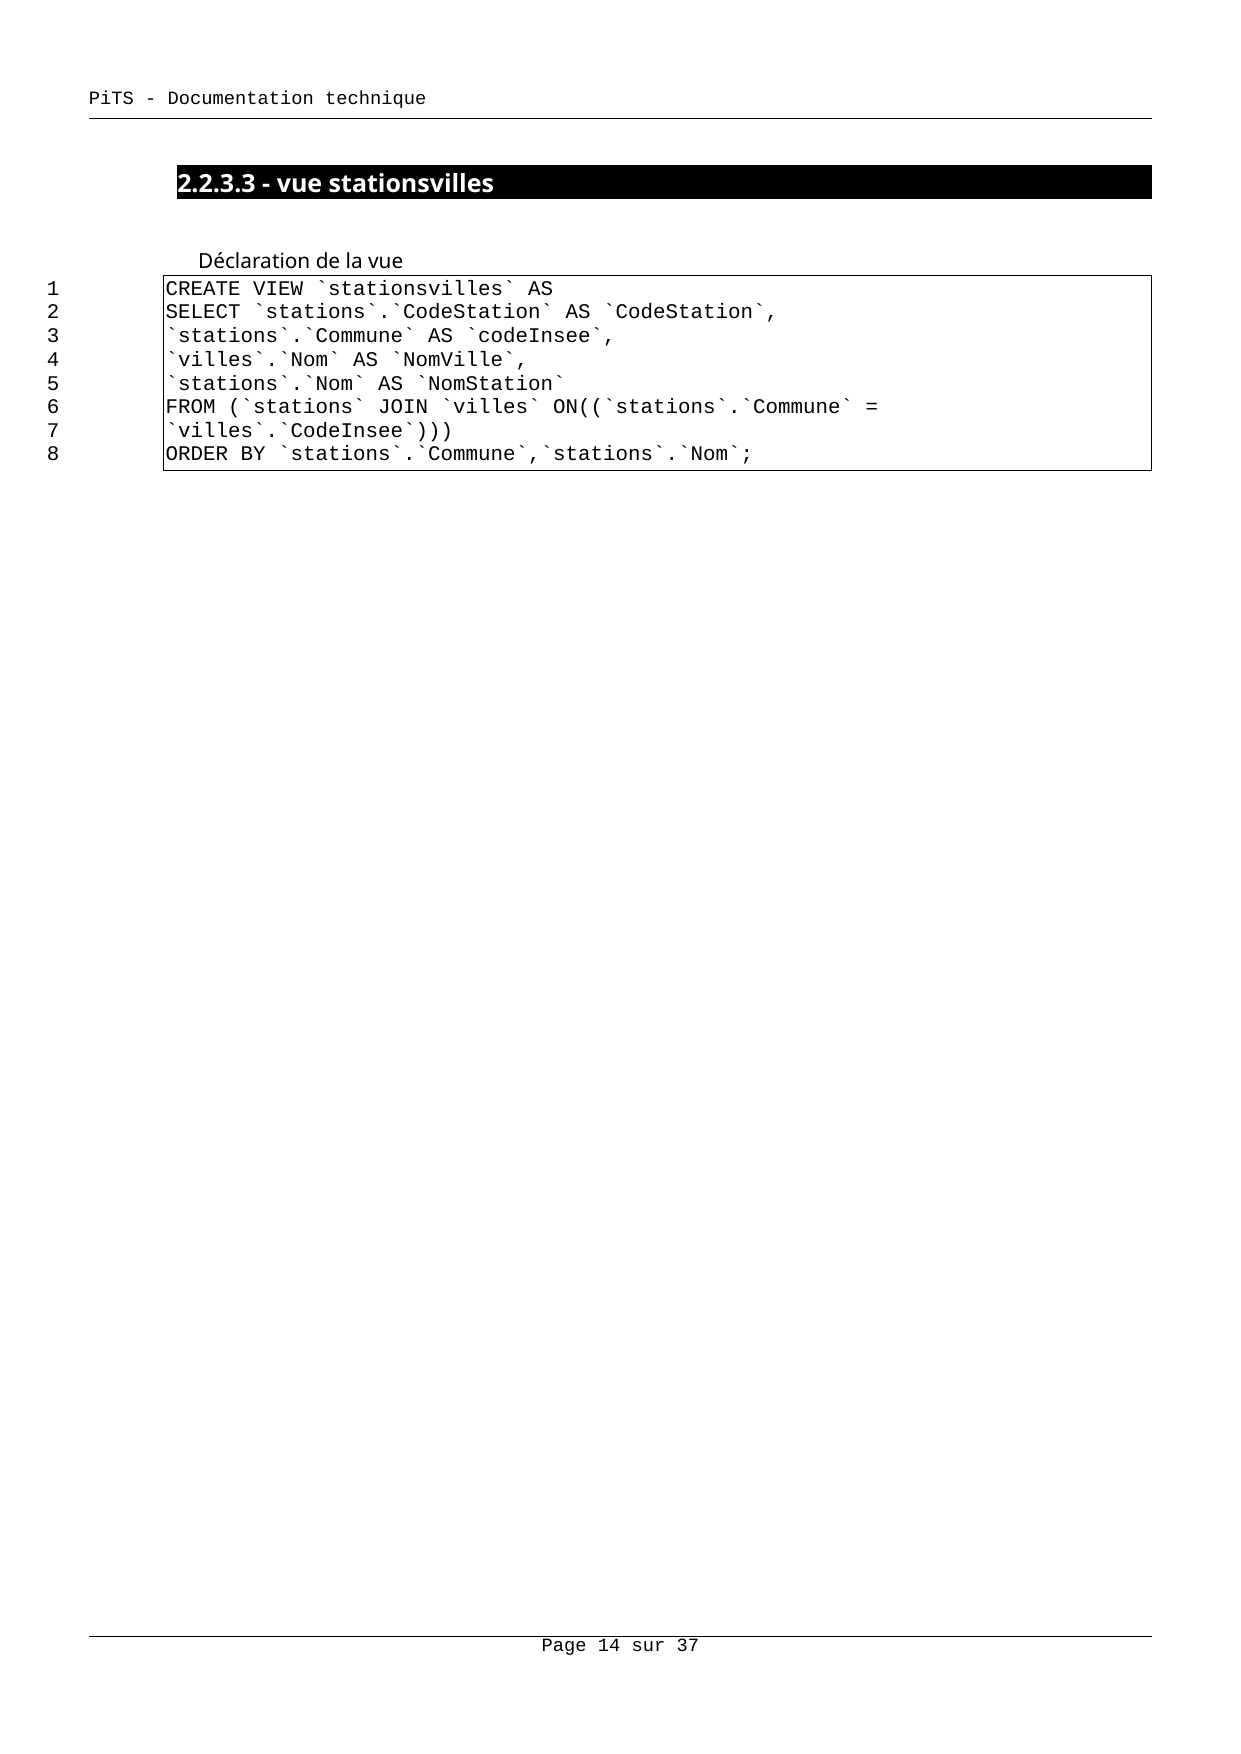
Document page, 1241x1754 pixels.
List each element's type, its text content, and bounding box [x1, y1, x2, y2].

text Déclaration de la vue [162, 246, 1152, 275]
text ORDER BY `stations`.`Commune`,`stations`.`Nom`; [164, 440, 1151, 470]
text CREATE VIEW `stationsvilles` AS [164, 276, 1151, 298]
text `villes`.`Nom` AS `NomVille`, [164, 346, 1151, 369]
text `stations`.`Commune` AS `codeInsee`, [164, 322, 1151, 346]
text FROM (`stations` JOIN `villes` ON((`stations`.`Commune` = `villes`.`CodeInsee`))) [164, 393, 1151, 440]
text `stations`.`Nom` AS `NomStation` [164, 369, 1151, 393]
subtitle vue stationsvilles [177, 165, 1152, 199]
text SELECT `stations`.`CodeStation` AS `CodeStation`, [164, 298, 1151, 322]
